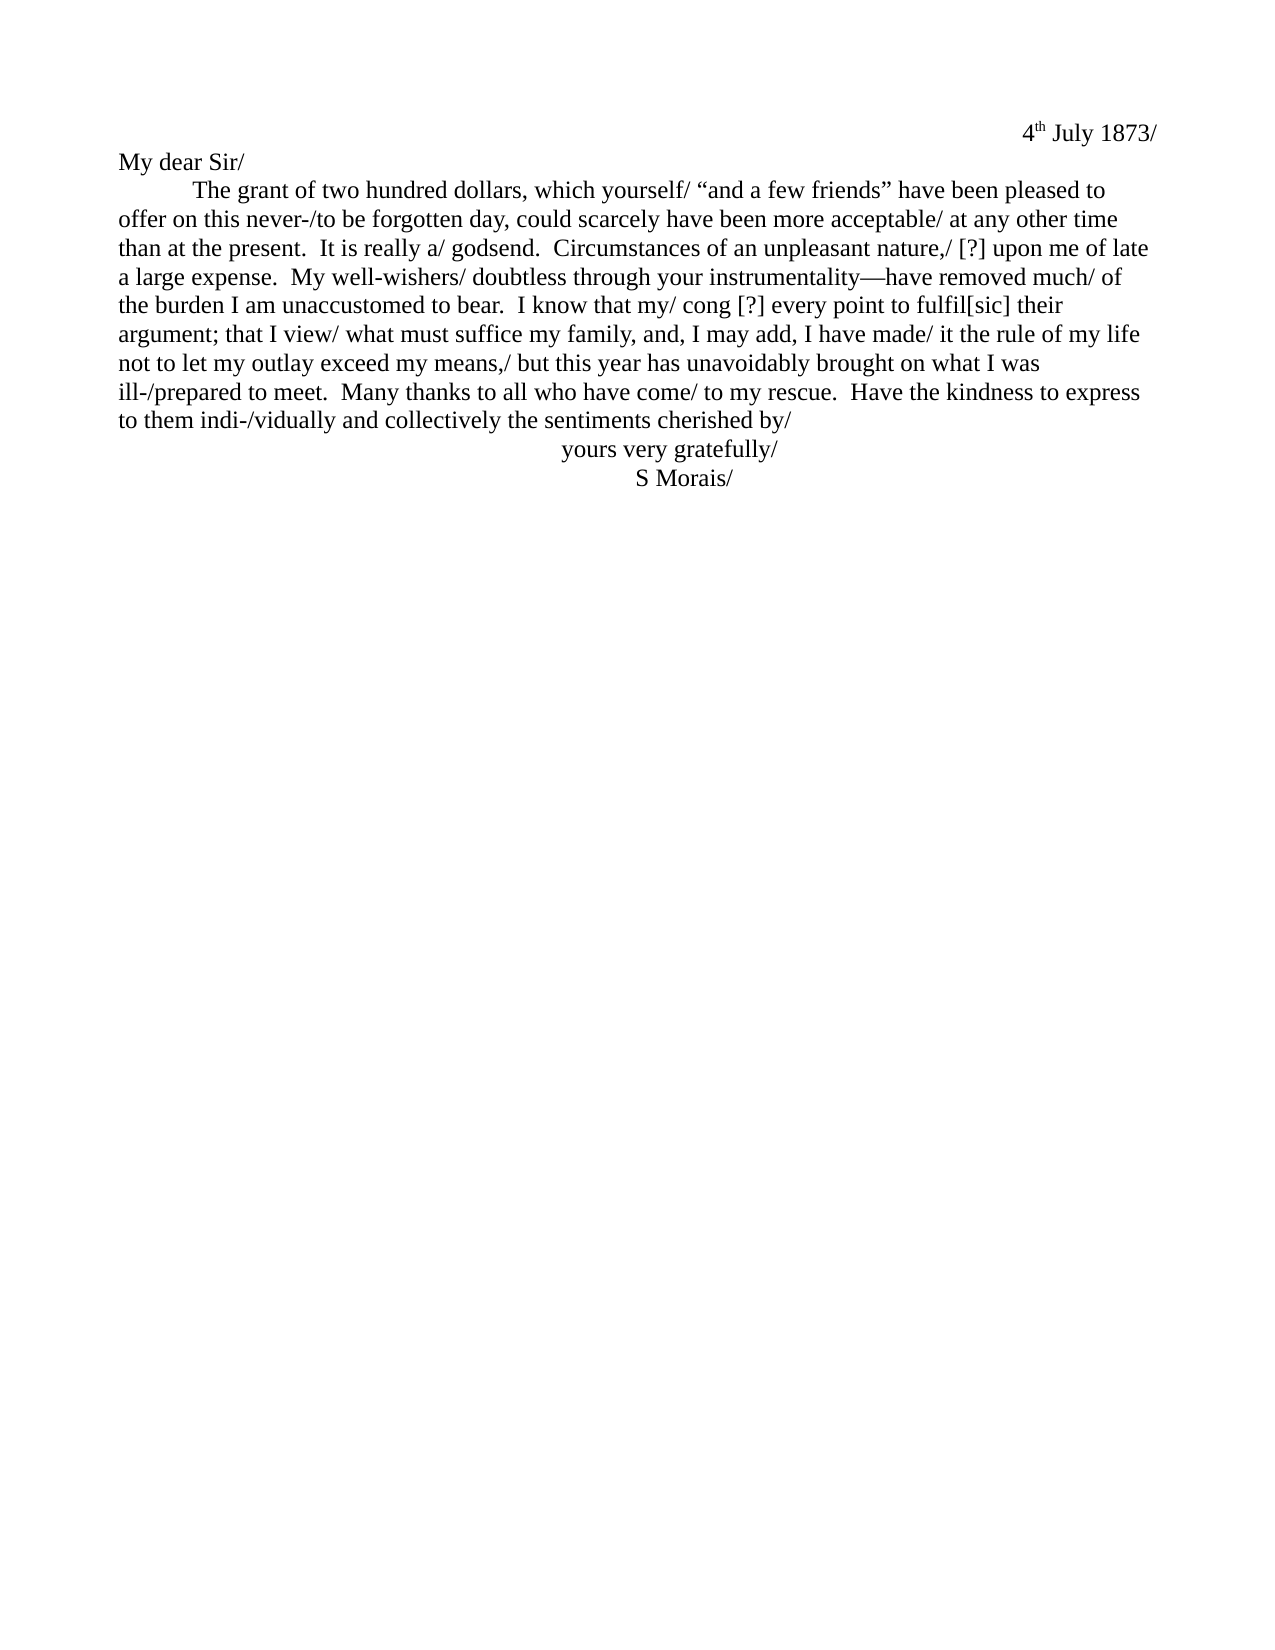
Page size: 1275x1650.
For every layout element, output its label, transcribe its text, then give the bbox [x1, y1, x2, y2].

text yours very gratefully/ [118, 434, 1157, 463]
text My dear Sir/ [118, 147, 1157, 176]
text S Morais/ [118, 463, 1157, 492]
text The grant of two hundred dollars, which yourself/ “and a few friends” have been pleased to offer on this never-/to be forgotten day, could scarcely have been more acceptable/ at any other time than at the present. It is really a/ godsend. Circumstances of an unpleasant nature,/ [?] upon me of late a large expense. My well-wishers/ doubtless through your instrumentality—have removed much/ of the burden I am unaccustomed to bear. I know that my/ cong [?] every point to fulfil[sic] their argument; that I view/ what must suffice my family, and, I may add, I have made/ it the rule of my life not to let my outlay exceed my means,/ but this year has unavoidably brought on what I was ill-/prepared to meet. Many thanks to all who have come/ to my rescue. Have the kindness to express to them indi-/vidually and collectively the sentiments cherished by/ [118, 176, 1157, 434]
text 4th July 1873/ [118, 118, 1157, 147]
